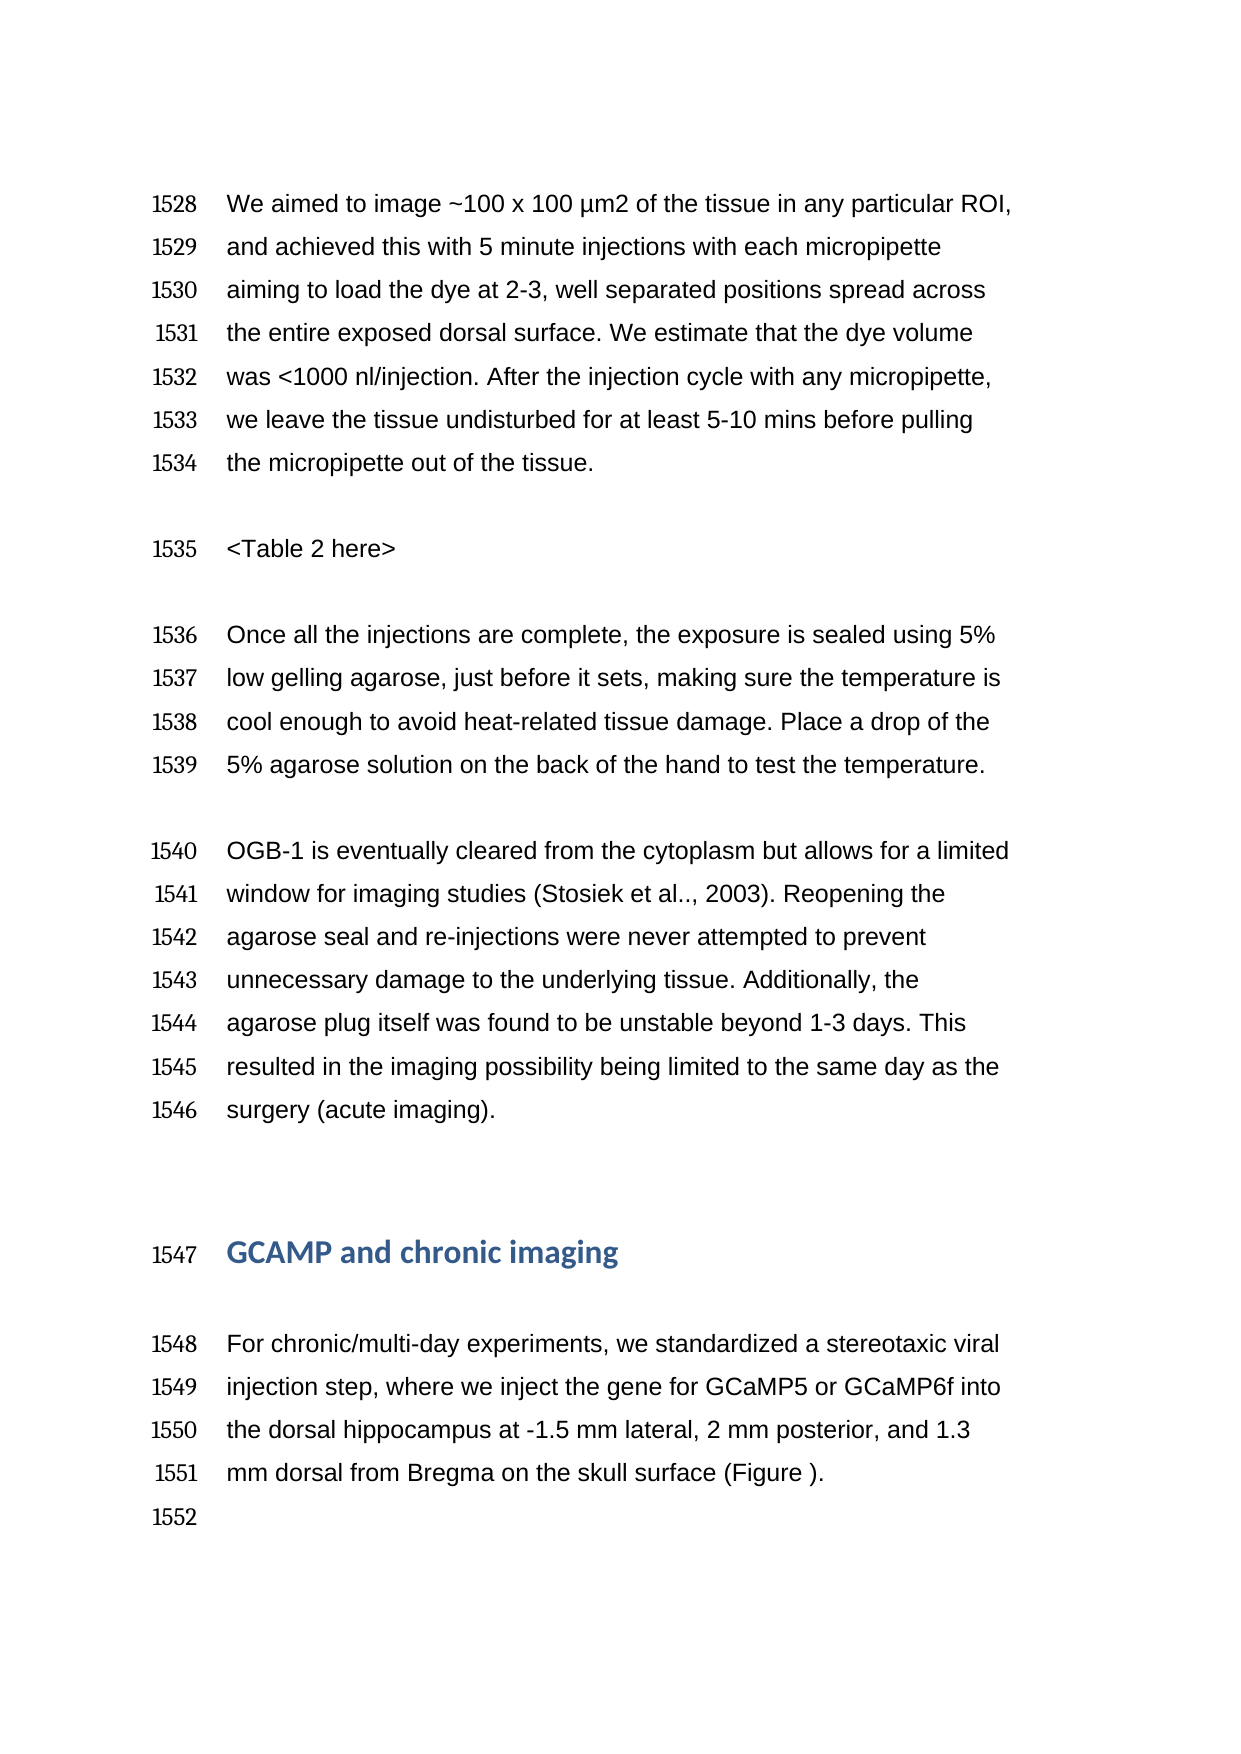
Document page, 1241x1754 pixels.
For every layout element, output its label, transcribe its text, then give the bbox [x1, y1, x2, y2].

text We aimed to image ~100 x 100 µm2 of the tissue in any particular ROI, and achieved this with 5 minute injections with each micropipette aiming to load the dye at 2-3, well separated positions spread across the entire exposed dorsal surface. We estimate that the dye volume was <1000 nl/injection. After the injection cycle with any micropipette, we leave the tissue undisturbed for at least 5-10 mins before pulling the micropipette out of the tissue. [226, 189, 1014, 476]
text For chronic/multi-day experiments, we standardized a stereotaxic viral injection step, where we inject the gene for GCaMP5 or GCaMP6f into the dorsal hippocampus at -1.5 mm lateral, 2 mm posterior, and 1.3 mm dorsal from Bregma on the skull surface (Figure ). [226, 1329, 1014, 1487]
text Once all the injections are complete, the exposure is sealed using 5% low gelling agarose, just before it sets, making sure the temperature is cool enough to avoid heat-related tissue damage. Place a drop of the 5% agarose solution on the back of the hand to test the temperature. [226, 620, 1014, 778]
text <Table 2 here> [226, 534, 1014, 563]
text OGB-1 is eventually cleared from the cytoplasm but allows for a limited window for imaging studies (Stosiek et al.., 2003). Reopening the agarose seal and re-injections were never attempted to prevent unnecessary damage to the underlying tissue. Additionally, the agarose plug itself was found to be unstable beyond 1-3 days. This resulted in the imaging possibility being limited to the same day as the surgery (acute imaging). [226, 836, 1014, 1123]
subtitle GCAMP and chronic imaging [226, 1231, 1014, 1272]
